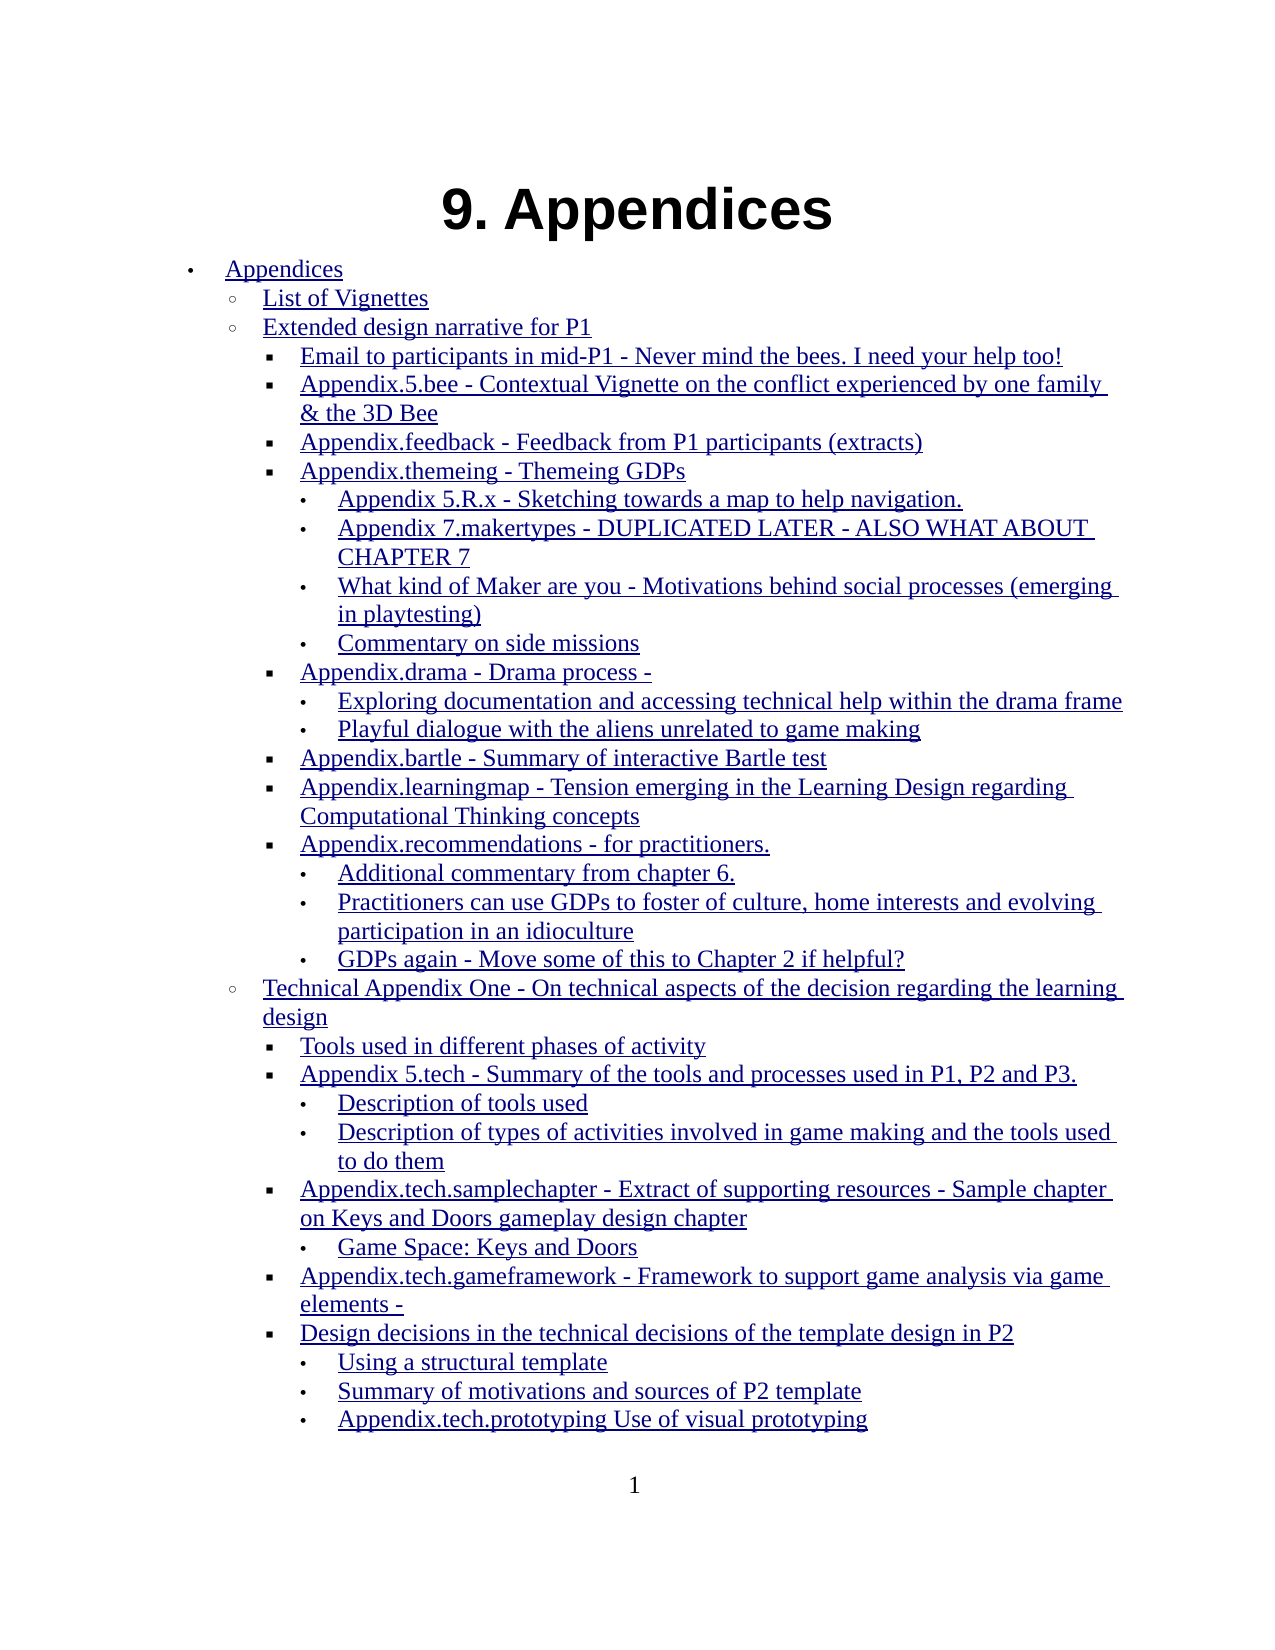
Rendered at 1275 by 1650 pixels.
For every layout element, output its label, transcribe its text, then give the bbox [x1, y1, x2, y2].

list Extended design narrative for P1 [225, 312, 1125, 341]
list Appendix.drama - Drama process - [262, 657, 1125, 686]
title 9. Appendices [150, 175, 1125, 242]
list Appendix.tech.samplechapter - Extract of supporting resources - Sample chapter on Keys and Doors gameplay design chapter [262, 1174, 1125, 1232]
list Additional commentary from chapter 6. [300, 858, 1125, 887]
list Appendix.bartle - Summary of interactive Bartle test [262, 743, 1125, 772]
list Appendix.recommendations - for practitioners. [262, 829, 1125, 858]
list Appendix 5.R.x - Sketching towards a map to help navigation. [300, 484, 1125, 513]
list Appendix.tech.gameframework - Framework to support game analysis via game elements - [262, 1261, 1125, 1318]
list Description of tools used [300, 1088, 1125, 1117]
list Design decisions in the technical decisions of the template design in P2 [262, 1318, 1125, 1347]
list Appendix 7.makertypes - DUPLICATED LATER - ALSO WHAT ABOUT CHAPTER 7 [300, 513, 1125, 571]
list Appendix.feedback - Feedback from P1 participants (extracts) [262, 427, 1125, 456]
list Appendix 5.tech - Summary of the tools and processes used in P1, P2 and P3. [262, 1059, 1125, 1088]
list Tools used in different phases of activity [262, 1031, 1125, 1059]
list Email to participants in mid-P1 - Never mind the bees. I need your help too! [262, 341, 1125, 369]
list Appendix.5.bee - Contextual Vignette on the conflict experienced by one family & the 3D Bee [262, 369, 1125, 427]
list List of Vignettes [225, 283, 1125, 312]
list GDPs again - Move some of this to Chapter 2 if helpful? [300, 944, 1125, 973]
list Appendices [187, 254, 1125, 283]
list Appendix.tech.prototyping Use of visual prototyping [300, 1404, 1125, 1433]
list Summary of motivations and sources of P2 template [300, 1376, 1125, 1404]
list Description of types of activities involved in game making and the tools used to do them [300, 1117, 1125, 1174]
list Practitioners can use GDPs to foster of culture, home interests and evolving participation in an idioculture [300, 887, 1125, 944]
list Game Space: Keys and Doors [300, 1232, 1125, 1261]
list What kind of Maker are you - Motivations behind social processes (emerging in playtesting) [300, 571, 1125, 628]
list Technical Appendix One - On technical aspects of the decision regarding the learning design [225, 973, 1125, 1031]
list Appendix.themeing - Themeing GDPs [262, 456, 1125, 484]
list Exploring documentation and accessing technical help within the drama frame [300, 686, 1125, 714]
list Playful dialogue with the aliens unrelated to game making [300, 714, 1125, 743]
list Using a structural template [300, 1347, 1125, 1376]
list Appendix.learningmap - Tension emerging in the Learning Design regarding Computational Thinking concepts [262, 772, 1125, 829]
list Commentary on side missions [300, 628, 1125, 657]
